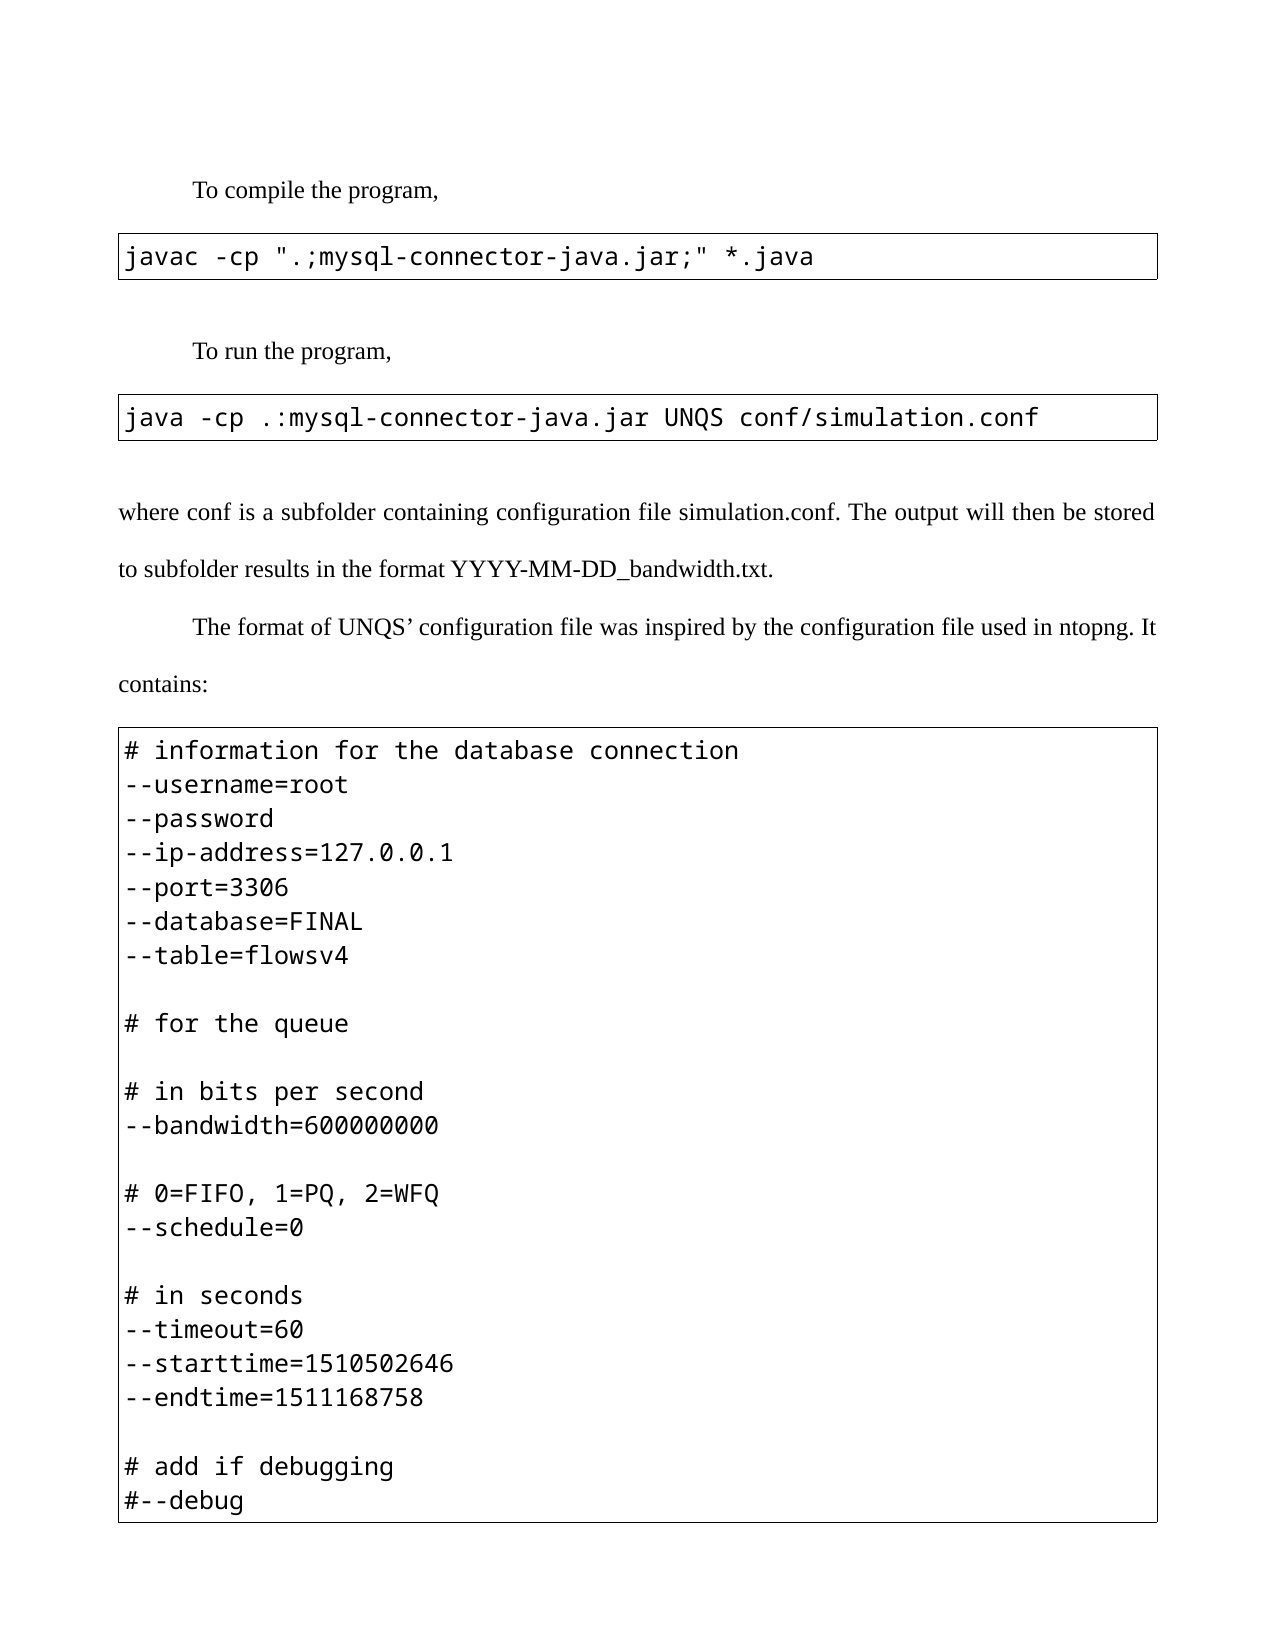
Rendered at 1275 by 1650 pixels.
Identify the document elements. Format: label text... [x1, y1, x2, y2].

text To run the program, [118, 336, 1157, 365]
table_header javac -cp ".;mysql-connector-java.jar;" *.java [119, 234, 1157, 279]
table_header java -cp .:mysql-connector-java.jar UNQS conf/simulation.conf [119, 395, 1157, 439]
text The format of UNQS’ configuration file was inspired by the configuration file used in ntopng. It contains: [118, 612, 1157, 698]
text To compile the program, [118, 176, 1157, 204]
text where conf is a subfolder containing configuration file simulation.conf. The output will then be stored to subfolder results in the format YYYY-MM-DD_bandwidth.txt. [118, 497, 1157, 583]
table_header # information for the database connection --username=root --password --ip-address=127.0.0.1 --port=3306 --database=FINAL --table=flowsv4 # for the queue # in bits per second --bandwidth=600000000 # 0=FIFO, 1=PQ, 2=WFQ --schedule=0 # in seconds --timeout=60 --starttime=1510502646 --endtime=1511168758 # add if debugging #--debug [119, 728, 1157, 1522]
